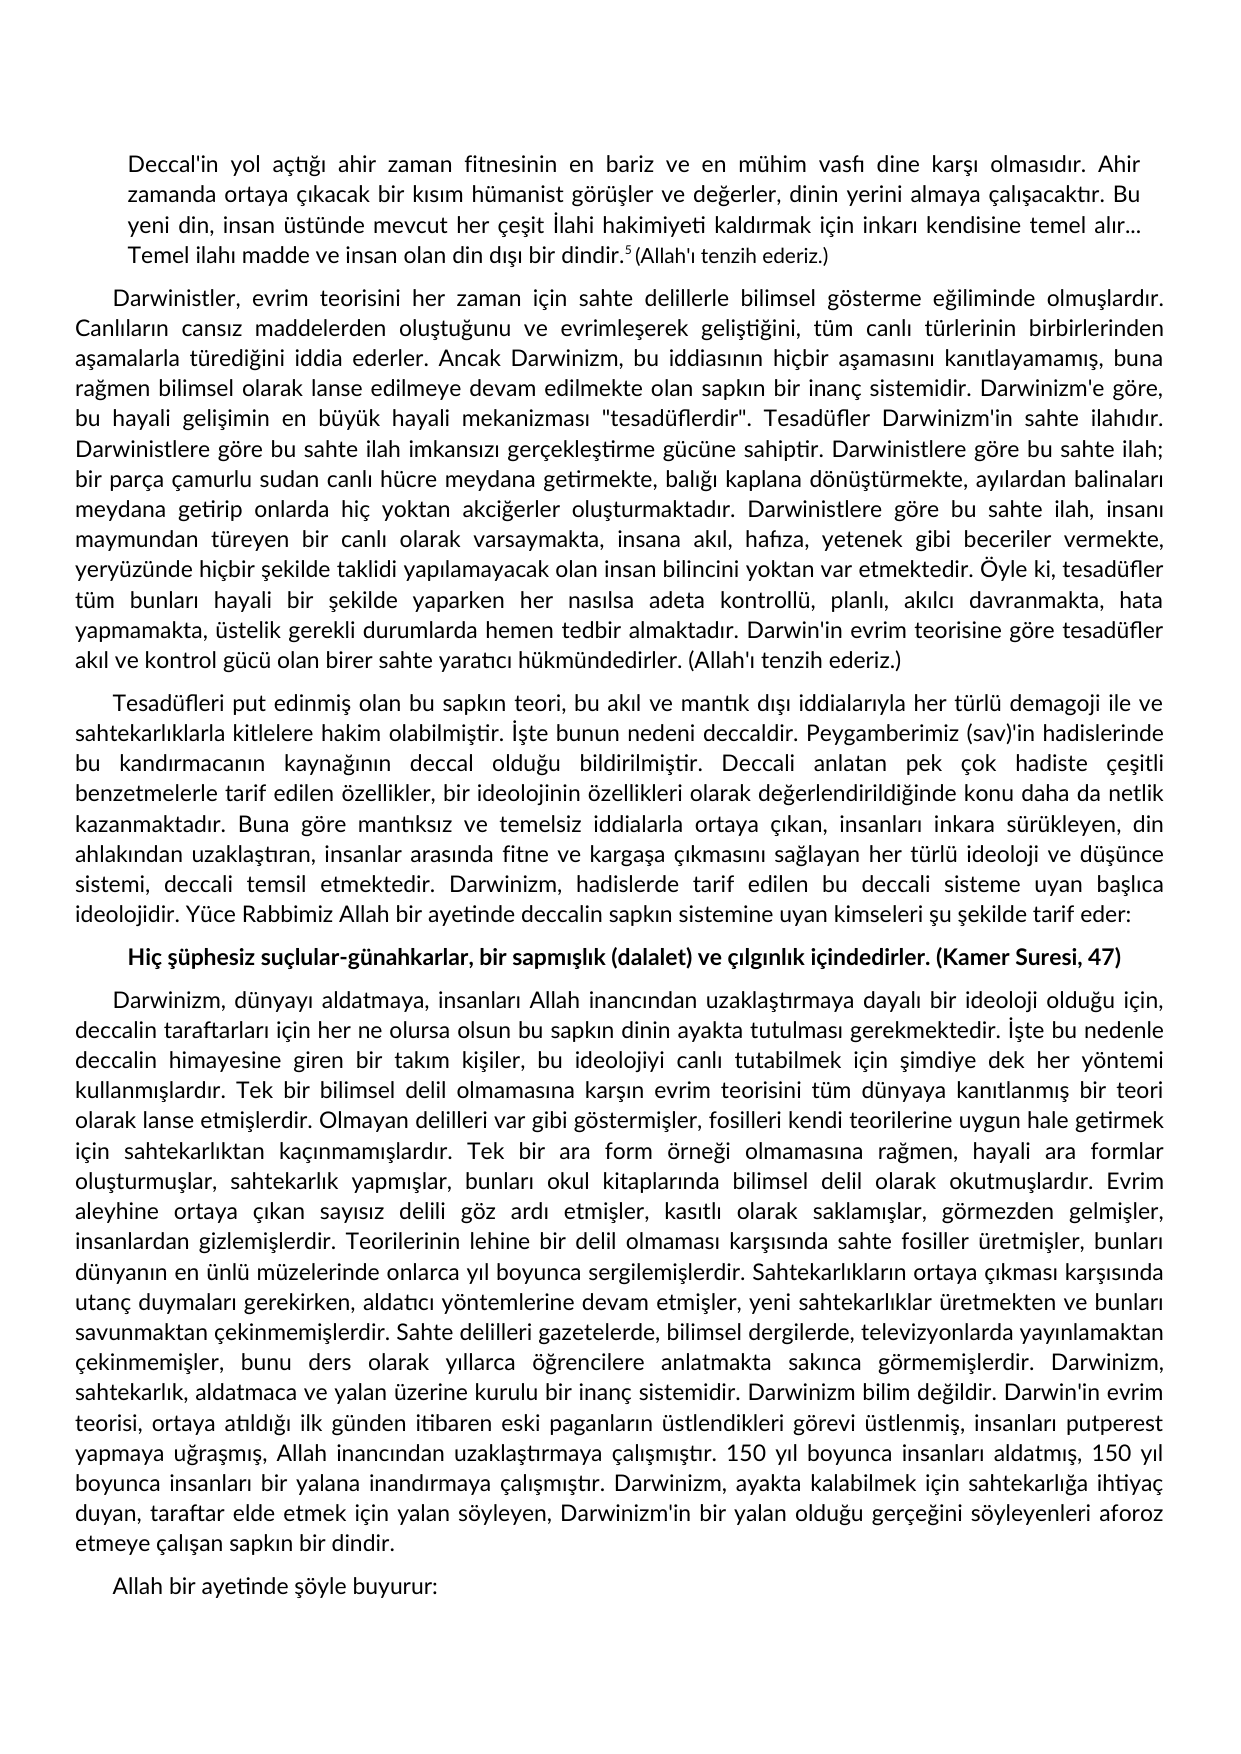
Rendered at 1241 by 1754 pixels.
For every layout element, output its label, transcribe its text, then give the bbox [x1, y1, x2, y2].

text Tesadüfleri put edinmiş olan bu sapkın teori, bu akıl ve mantık dışı iddialarıyla her türlü demagoji ile ve sahtekarlıklarla kitlelere hakim olabilmiştir. İşte bunun nedeni deccaldir. Peygamberimiz (sav)'in hadislerinde bu kandırmacanın kaynağının deccal olduğu bildirilmiştir. Deccali anlatan pek çok hadiste çeşitli benzetmelerle tarif edilen özellikler, bir ideolojinin özellikleri olarak değerlendirildiğinde konu daha da netlik kazanmaktadır. Buna göre mantıksız ve temelsiz iddialarla ortaya çıkan, insanları inkara sürükleyen, din ahlakından uzaklaştıran, insanlar arasında fitne ve kargaşa çıkmasını sağlayan her türlü ideoloji ve düşünce sistemi, deccali temsil etmektedir. Darwinizm, hadislerde tarif edilen bu deccali sisteme uyan başlıca ideolojidir. Yüce Rabbimiz Allah bir ayetinde deccalin sapkın sistemine uyan kimseleri şu şekilde tarif eder: [75, 688, 1165, 927]
text Allah bir ayetinde şöyle buyurur: [75, 1572, 1165, 1599]
text Hiç şüphesiz suçlular-günahkarlar, bir sapmışlık (dalalet) ve çılgınlık içindedirler. (Kamer Suresi, 47) [127, 943, 1143, 970]
text Darwinistler, evrim teorisini her zaman için sahte delillerle bilimsel gösterme eğiliminde olmuşlardır. Canlıların cansız maddelerden oluştuğunu ve evrimleşerek geliştiğini, tüm canlı türlerinin birbirlerinden aşamalarla türediğini iddia ederler. Ancak Darwinizm, bu iddiasının hiçbir aşamasını kanıtlayamamış, buna rağmen bilimsel olarak lanse edilmeye devam edilmekte olan sapkın bir inanç sistemidir. Darwinizm'e göre, bu hayali gelişimin en büyük hayali mekanizması "tesadüflerdir". Tesadüfler Darwinizm'in sahte ilahıdır. Darwinistlere göre bu sahte ilah imkansızı gerçekleştirme gücüne sahiptir. Darwinistlere göre bu sahte ilah; bir parça çamurlu sudan canlı hücre meydana getirmekte, balığı kaplana dönüştürmekte, ayılardan balinaları meydana getirip onlarda hiç yoktan akciğerler oluşturmaktadır. Darwinistlere göre bu sahte ilah, insanı maymundan türeyen bir canlı olarak varsaymakta, insana akıl, hafıza, yetenek gibi beceriler vermekte, yeryüzünde hiçbir şekilde taklidi yapılamayacak olan insan bilincini yoktan var etmektedir. Öyle ki, tesadüfler tüm bunları hayali bir şekilde yaparken her nasılsa adeta kontrollü, planlı, akılcı davranmakta, hata yapmamakta, üstelik gerekli durumlarda hemen tedbir almaktadır. Darwin'in evrim teorisine göre tesadüfler akıl ve kontrol gücü olan birer sahte yaratıcı hükmündedirler. (Allah'ı tenzih ederiz.) [75, 283, 1165, 673]
text Deccal'in yol açtığı ahir zaman fitnesinin en bariz ve en mühim vasfı dine karşı olmasıdır. Ahir zamanda ortaya çıkacak bir kısım hümanist görüşler ve değerler, dinin yerini almaya çalışacaktır. Bu yeni din, insan üstünde mevcut her çeşit İlahi hakimiyeti kaldırmak için inkarı kendisine temel alır... Temel ilahı madde ve insan olan din dışı bir dindir.5 (Allah'ı tenzih ederiz.) [127, 150, 1143, 268]
text Darwinizm, dünyayı aldatmaya, insanları Allah inancından uzaklaştırmaya dayalı bir ideoloji olduğu için, deccalin taraftarları için her ne olursa olsun bu sapkın dinin ayakta tutulması gerekmektedir. İşte bu nedenle deccalin himayesine giren bir takım kişiler, bu ideolojiyi canlı tutabilmek için şimdiye dek her yöntemi kullanmışlardır. Tek bir bilimsel delil olmamasına karşın evrim teorisini tüm dünyaya kanıtlanmış bir teori olarak lanse etmişlerdir. Olmayan delilleri var gibi göstermişler, fosilleri kendi teorilerine uygun hale getirmek için sahtekarlıktan kaçınmamışlardır. Tek bir ara form örneği olmamasına rağmen, hayali ara formlar oluşturmuşlar, sahtekarlık yapmışlar, bunları okul kitaplarında bilimsel delil olarak okutmuşlardır. Evrim aleyhine ortaya çıkan sayısız delili göz ardı etmişler, kasıtlı olarak saklamışlar, görmezden gelmişler, insanlardan gizlemişlerdir. Teorilerinin lehine bir delil olmaması karşısında sahte fosiller üretmişler, bunları dünyanın en ünlü müzelerinde onlarca yıl boyunca sergilemişlerdir. Sahtekarlıkların ortaya çıkması karşısında utanç duymaları gerekirken, aldatıcı yöntemlerine devam etmişler, yeni sahtekarlıklar üretmekten ve bunları savunmaktan çekinmemişlerdir. Sahte delilleri gazetelerde, bilimsel dergilerde, televizyonlarda yayınlamaktan çekinmemişler, bunu ders olarak yıllarca öğrencilere anlatmakta sakınca görmemişlerdir. Darwinizm, sahtekarlık, aldatmaca ve yalan üzerine kurulu bir inanç sistemidir. Darwinizm bilim değildir. Darwin'in evrim teorisi, ortaya atıldığı ilk günden itibaren eski paganların üstlendikleri görevi üstlenmiş, insanları putperest yapmaya uğraşmış, Allah inancından uzaklaştırmaya çalışmıştır. 150 yıl boyunca insanları aldatmış, 150 yıl boyunca insanları bir yalana inandırmaya çalışmıştır. Darwinizm, ayakta kalabilmek için sahtekarlığa ihtiyaç duyan, taraftar elde etmek için yalan söyleyen, Darwinizm'in bir yalan olduğu gerçeğini söyleyenleri aforoz etmeye çalışan sapkın bir dindir. [75, 985, 1165, 1557]
